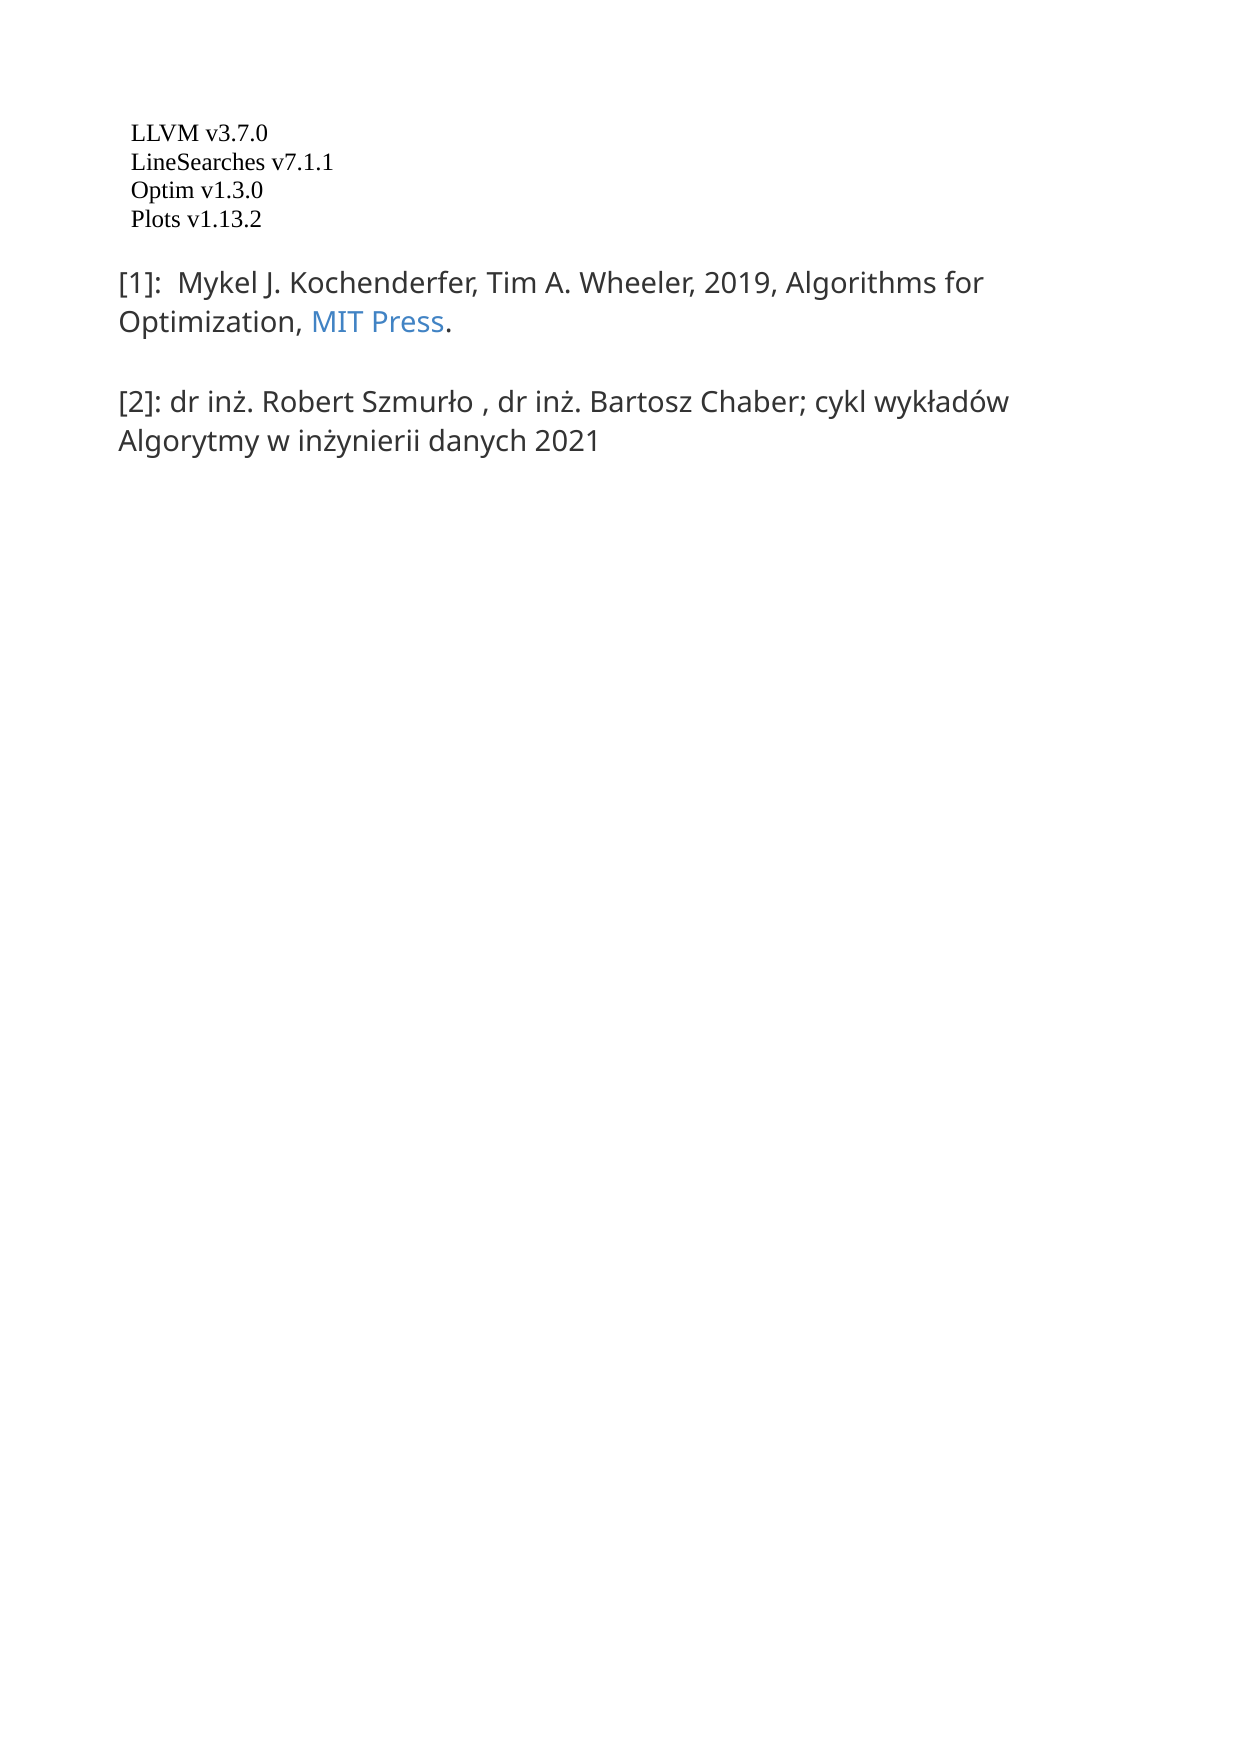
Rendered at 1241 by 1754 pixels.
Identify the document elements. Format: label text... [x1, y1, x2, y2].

text [2]: dr inż. Robert Szmurło , dr inż. Bartosz Chaber; cykl wykładów Algorytmy w inżynierii danych 2021 [118, 381, 1122, 460]
text LineSearches v7.1.1 [118, 147, 1122, 176]
text [1]: Mykel J. Kochenderfer, Tim A. Wheeler, 2019, Algorithms for Optimization, MIT Press. [118, 262, 1122, 341]
text Optim v1.3.0 [118, 176, 1122, 204]
text Plots v1.13.2 [118, 204, 1122, 233]
text LLVM v3.7.0 [118, 118, 1122, 147]
